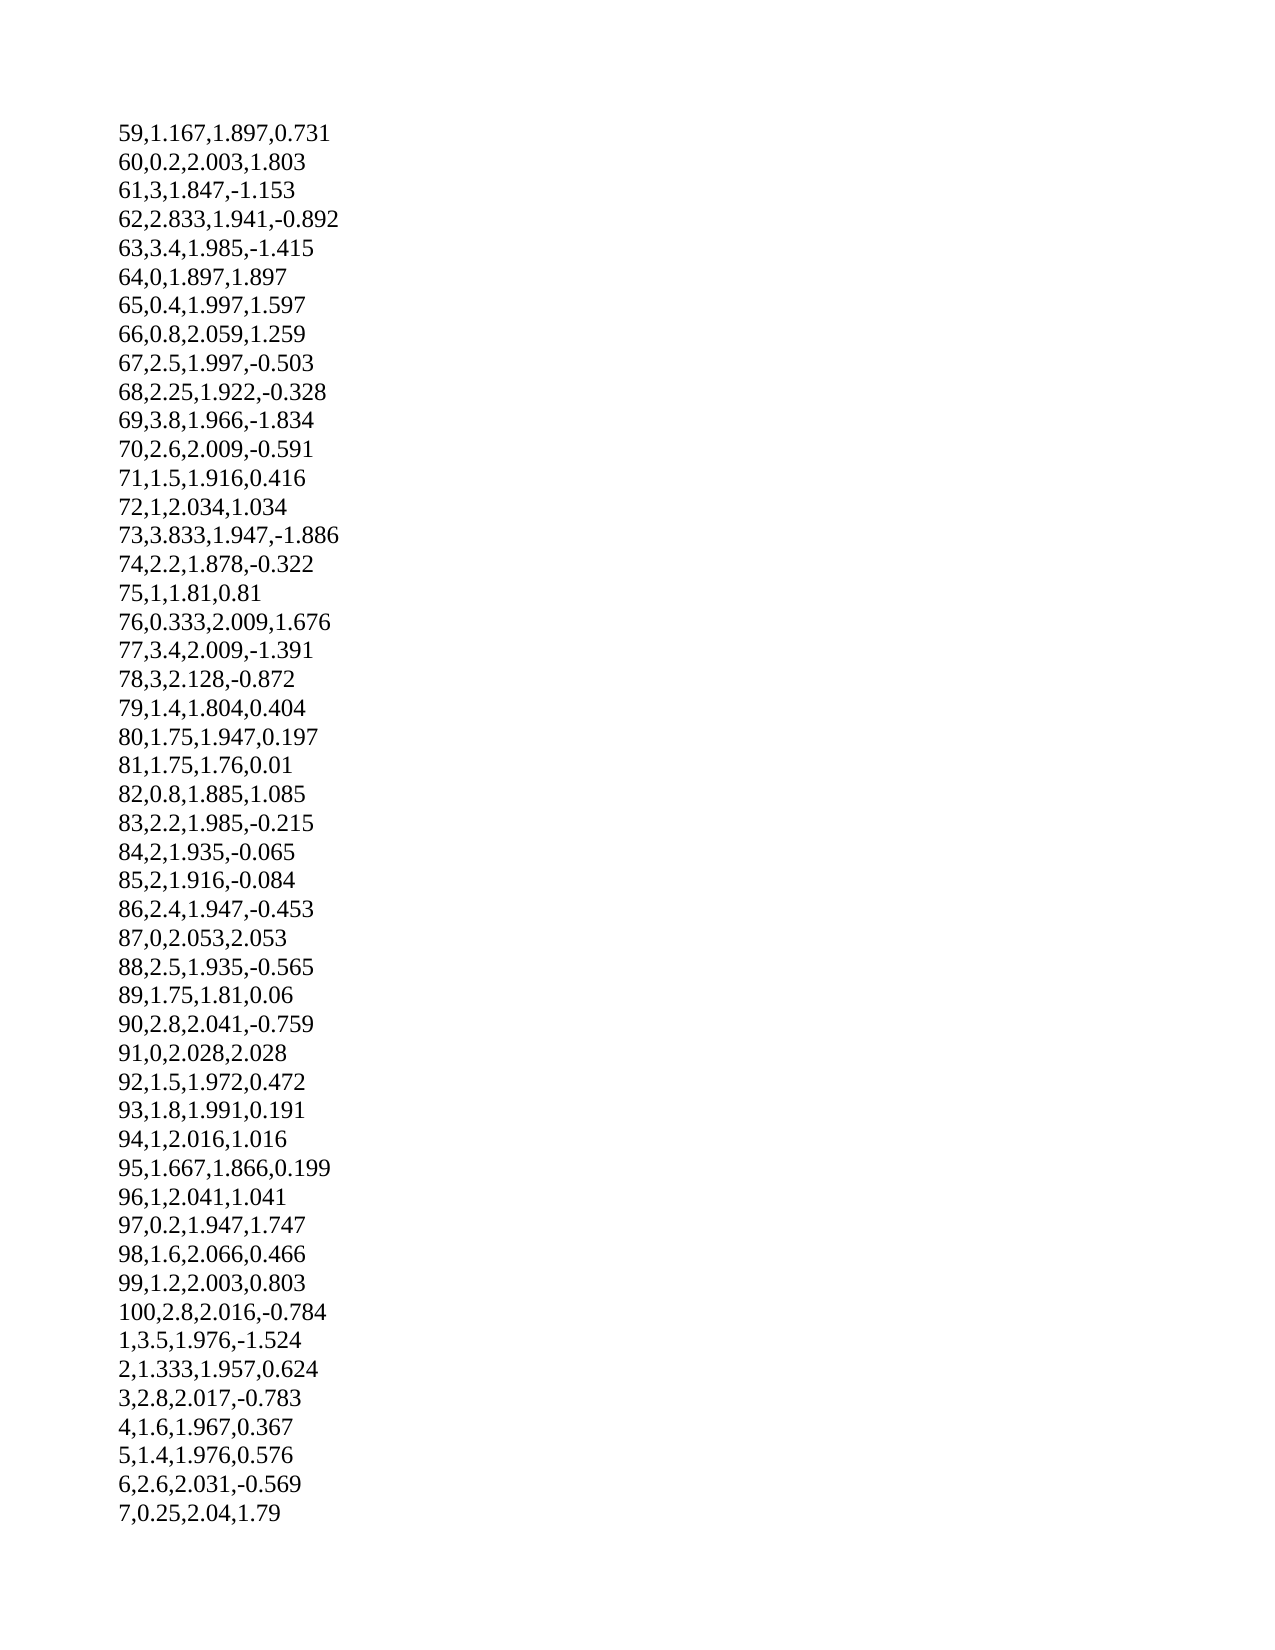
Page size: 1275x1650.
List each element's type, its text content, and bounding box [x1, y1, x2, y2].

text 81,1.75,1.76,0.01 [118, 751, 1157, 779]
text 63,3.4,1.985,-1.415 [118, 233, 1157, 262]
text 85,2,1.916,-0.084 [118, 866, 1157, 894]
text 96,1,2.041,1.041 [118, 1182, 1157, 1211]
text 66,0.8,2.059,1.259 [118, 319, 1157, 348]
text 71,1.5,1.916,0.416 [118, 463, 1157, 492]
text 3,2.8,2.017,-0.783 [118, 1383, 1157, 1412]
text 97,0.2,1.947,1.747 [118, 1211, 1157, 1239]
text 82,0.8,1.885,1.085 [118, 779, 1157, 808]
text 65,0.4,1.997,1.597 [118, 291, 1157, 319]
text 84,2,1.935,-0.065 [118, 837, 1157, 866]
text 4,1.6,1.967,0.367 [118, 1412, 1157, 1441]
text 98,1.6,2.066,0.466 [118, 1239, 1157, 1268]
text 93,1.8,1.991,0.191 [118, 1096, 1157, 1124]
text 72,1,2.034,1.034 [118, 492, 1157, 521]
text 87,0,2.053,2.053 [118, 923, 1157, 952]
text 80,1.75,1.947,0.197 [118, 722, 1157, 751]
text 59,1.167,1.897,0.731 [118, 118, 1157, 147]
text 69,3.8,1.966,-1.834 [118, 406, 1157, 434]
text 89,1.75,1.81,0.06 [118, 981, 1157, 1009]
text 88,2.5,1.935,-0.565 [118, 952, 1157, 981]
text 74,2.2,1.878,-0.322 [118, 549, 1157, 578]
text 77,3.4,2.009,-1.391 [118, 636, 1157, 664]
text 60,0.2,2.003,1.803 [118, 147, 1157, 176]
text 92,1.5,1.972,0.472 [118, 1067, 1157, 1096]
text 68,2.25,1.922,-0.328 [118, 377, 1157, 406]
text 78,3,2.128,-0.872 [118, 664, 1157, 693]
text 5,1.4,1.976,0.576 [118, 1441, 1157, 1469]
text 90,2.8,2.041,-0.759 [118, 1009, 1157, 1038]
text 76,0.333,2.009,1.676 [118, 607, 1157, 636]
text 99,1.2,2.003,0.803 [118, 1268, 1157, 1297]
text 75,1,1.81,0.81 [118, 578, 1157, 607]
text 67,2.5,1.997,-0.503 [118, 348, 1157, 377]
text 79,1.4,1.804,0.404 [118, 693, 1157, 722]
text 62,2.833,1.941,-0.892 [118, 204, 1157, 233]
text 91,0,2.028,2.028 [118, 1038, 1157, 1067]
text 1,3.5,1.976,-1.524 [118, 1326, 1157, 1354]
text 2,1.333,1.957,0.624 [118, 1354, 1157, 1383]
text 94,1,2.016,1.016 [118, 1124, 1157, 1153]
text 86,2.4,1.947,-0.453 [118, 894, 1157, 923]
text 6,2.6,2.031,-0.569 [118, 1469, 1157, 1498]
text 70,2.6,2.009,-0.591 [118, 434, 1157, 463]
text 73,3.833,1.947,-1.886 [118, 521, 1157, 549]
text 7,0.25,2.04,1.79 [118, 1498, 1157, 1527]
text 64,0,1.897,1.897 [118, 262, 1157, 291]
text 95,1.667,1.866,0.199 [118, 1153, 1157, 1182]
text 61,3,1.847,-1.153 [118, 176, 1157, 204]
text 100,2.8,2.016,-0.784 [118, 1297, 1157, 1326]
text 83,2.2,1.985,-0.215 [118, 808, 1157, 837]
